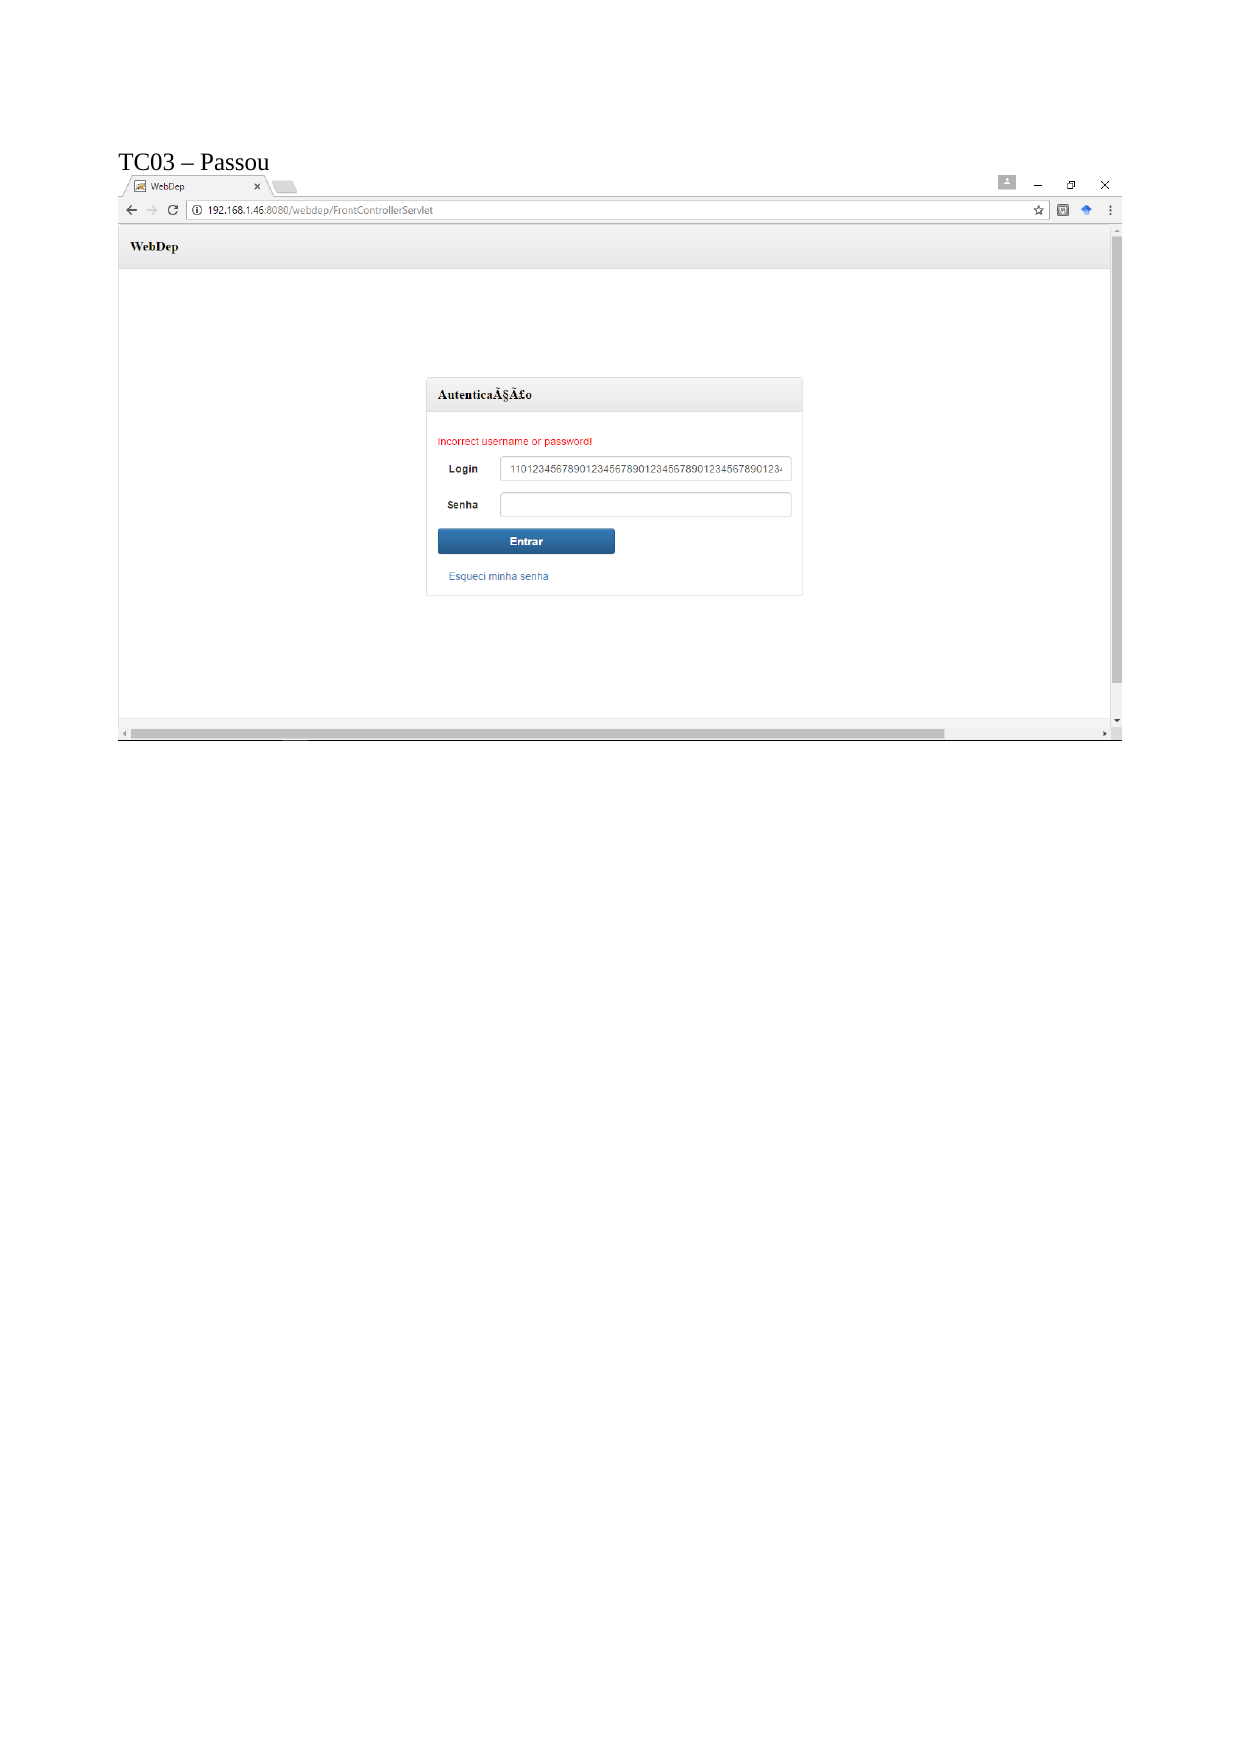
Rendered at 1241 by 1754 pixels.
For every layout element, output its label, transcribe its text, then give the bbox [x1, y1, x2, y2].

text TC03 – Passou [118, 147, 1122, 175]
